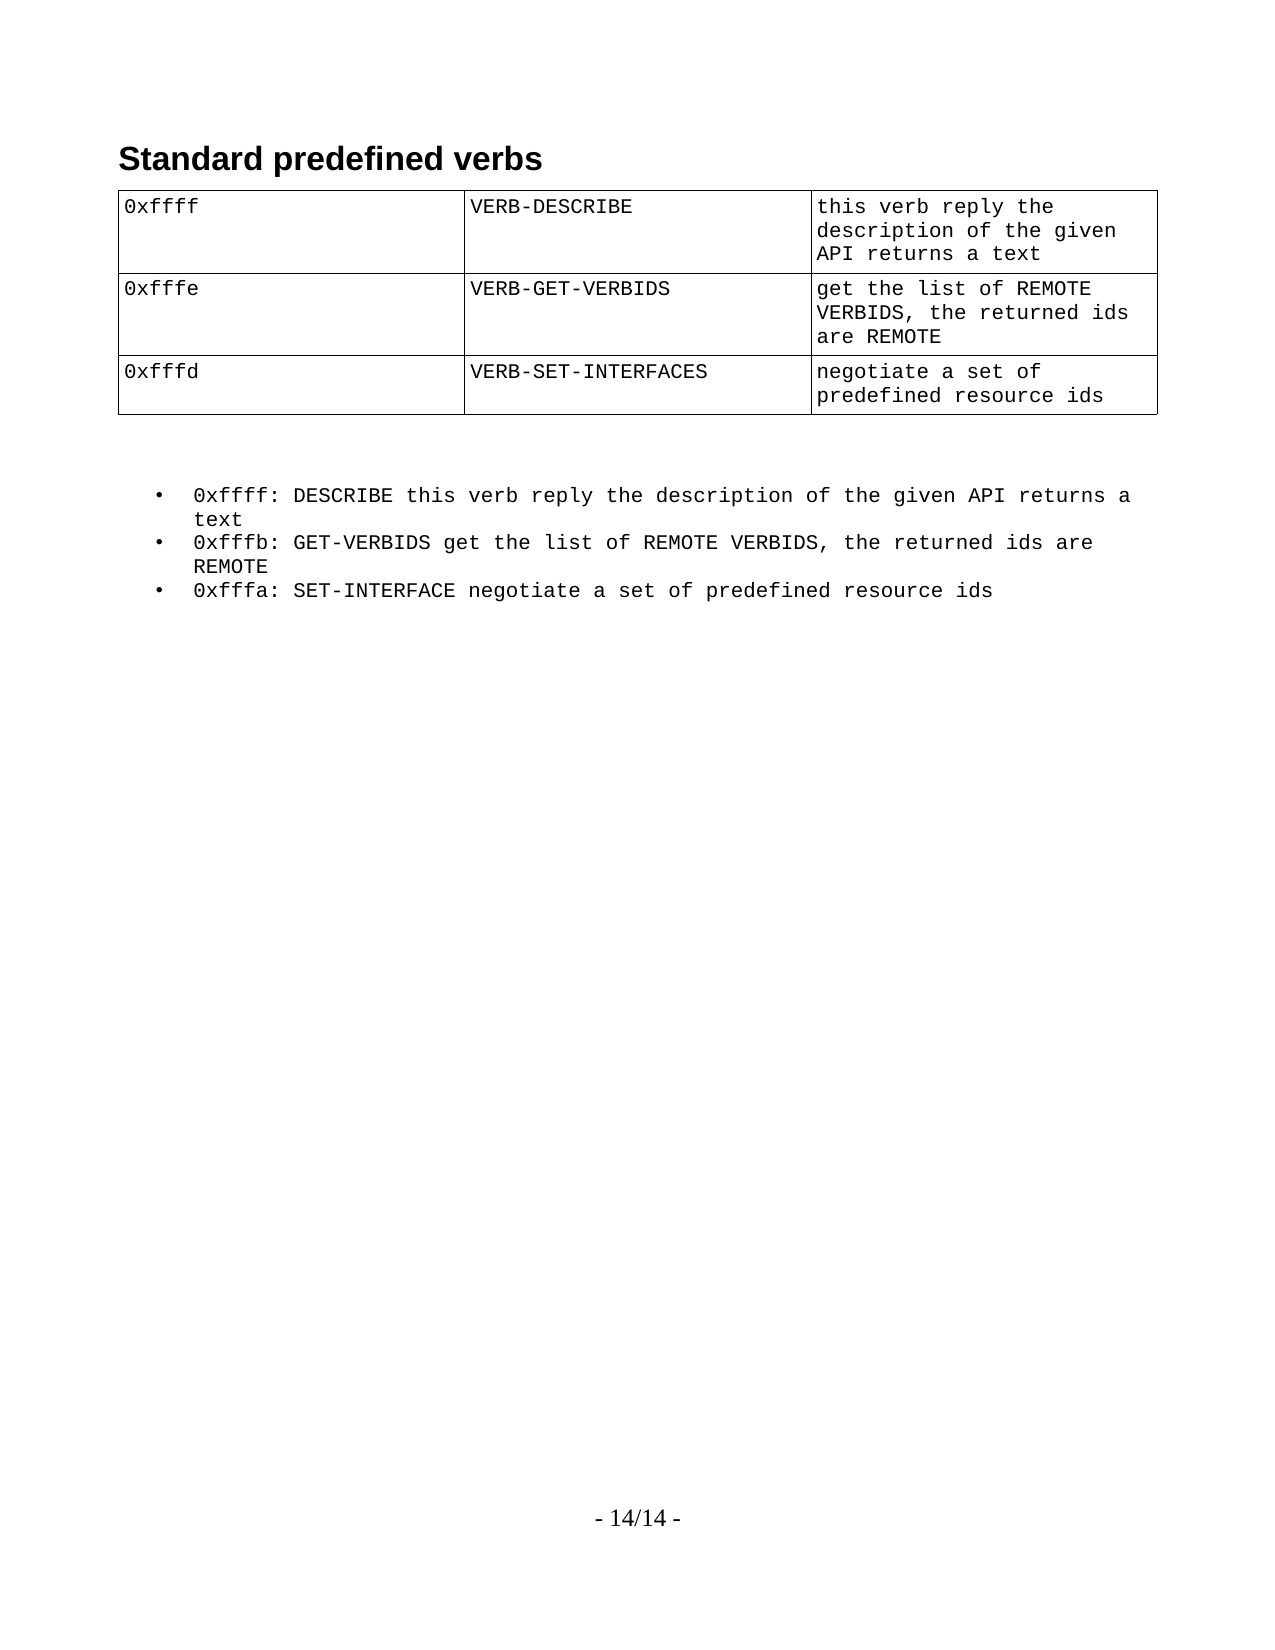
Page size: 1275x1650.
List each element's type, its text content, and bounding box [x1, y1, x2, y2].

table_cell 0xfffd [119, 356, 464, 414]
list 0xfffa: SET-INTERFACE negotiate a set of predefined resource ids [156, 579, 1157, 603]
list 0xfffb: GET-VERBIDS get the list of REMOTE VERBIDS, the returned ids are REMOTE [156, 532, 1157, 579]
table_header VERB-DESCRIBE [465, 191, 811, 273]
table_cell get the list of REMOTE VERBIDS, the returned ids are REMOTE [812, 274, 1157, 355]
table_header 0xffff [119, 191, 464, 273]
table_cell VERB-GET-VERBIDS [465, 274, 811, 355]
table_cell 0xfffe [119, 274, 464, 355]
table_header this verb reply the description of the given API returns a text [812, 191, 1157, 273]
table_cell negotiate a set of predefined resource ids [812, 356, 1157, 414]
subtitle Standard predefined verbs [118, 139, 1157, 178]
list 0xffff: DESCRIBE this verb reply the description of the given API returns a text [156, 485, 1157, 532]
table_cell VERB-SET-INTERFACES [465, 356, 811, 414]
